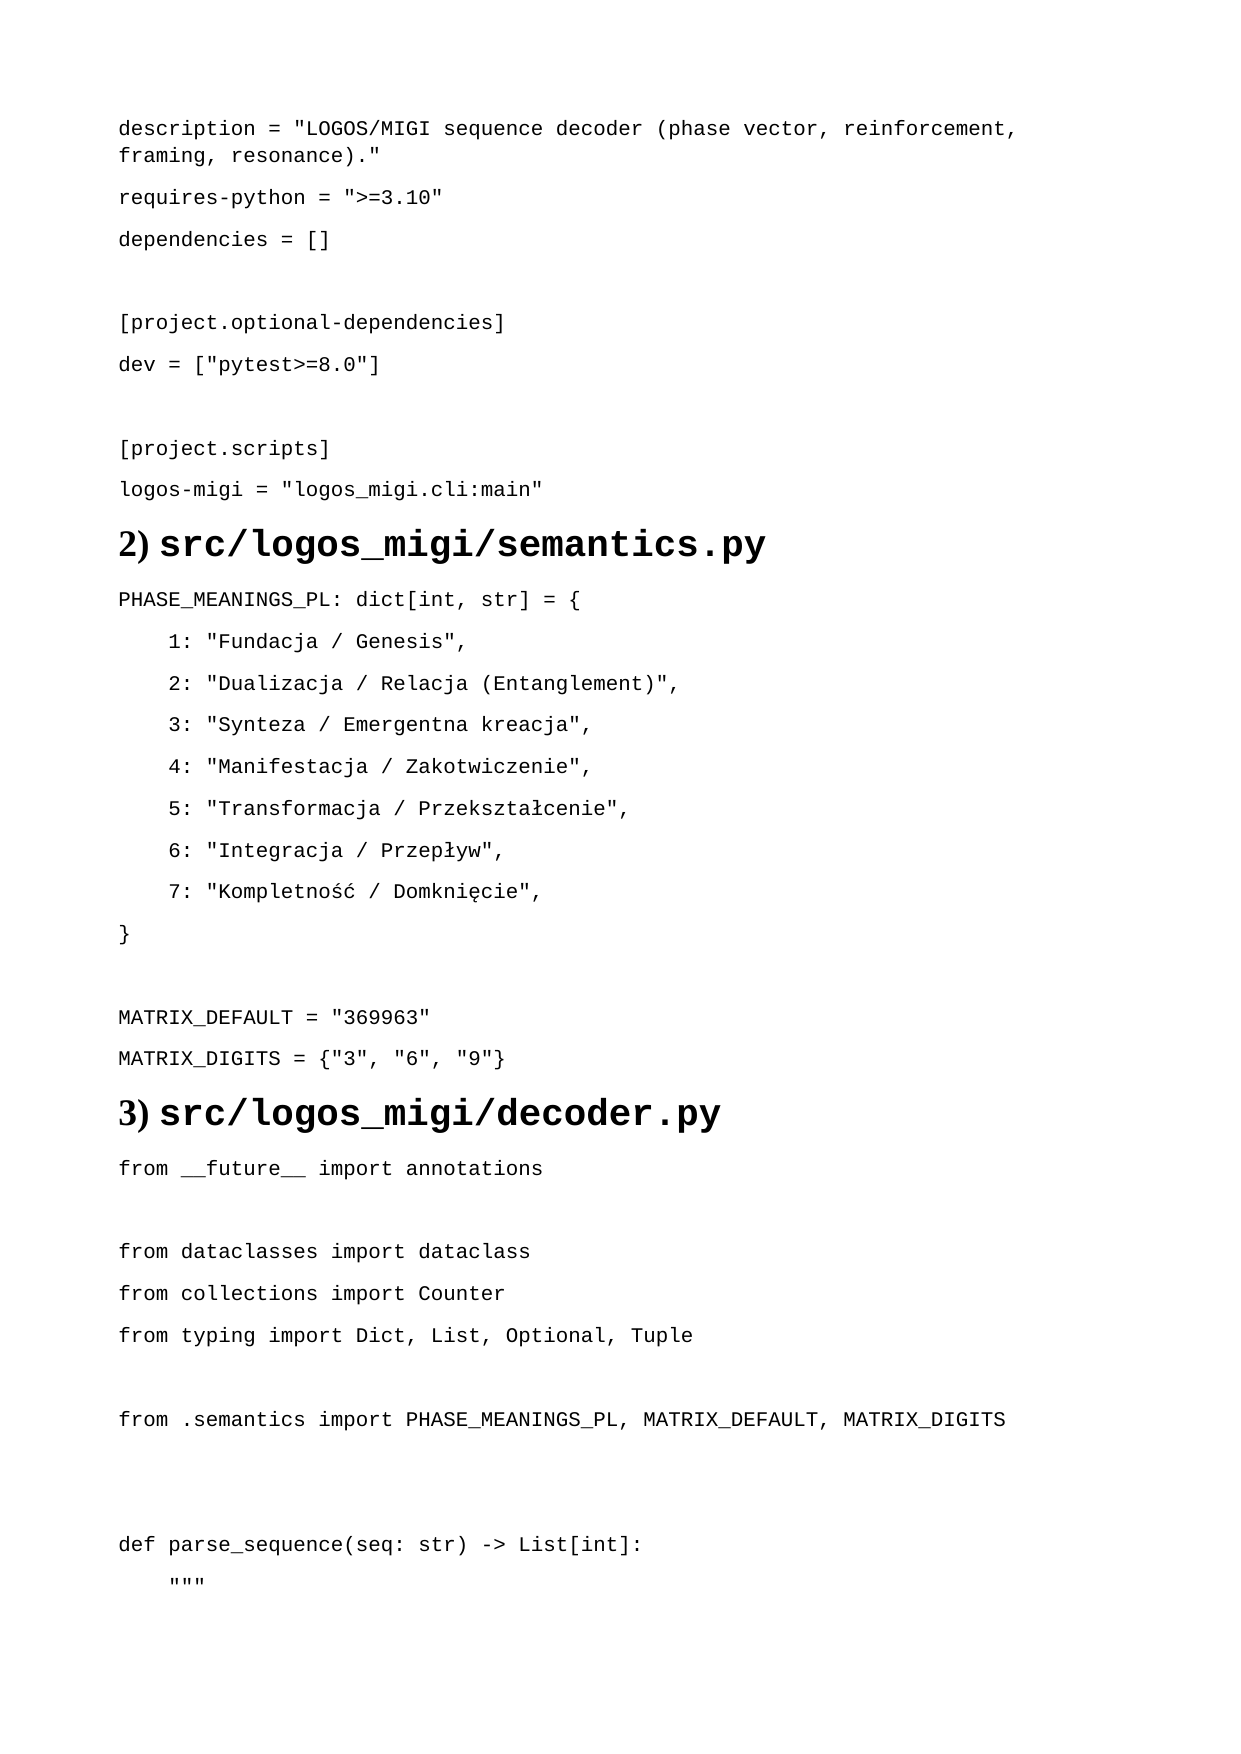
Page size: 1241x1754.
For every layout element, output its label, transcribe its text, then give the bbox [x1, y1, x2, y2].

text from dataclasses import dataclass [118, 1241, 1122, 1265]
text description = "LOGOS/MIGI sequence decoder (phase vector, reinforcement, framing, resonance)." [118, 118, 1122, 169]
text } [118, 923, 1122, 947]
text MATRIX_DEFAULT = "369963" [118, 1007, 1122, 1030]
text """ [118, 1576, 1122, 1599]
text 1: "Fundacja / Genesis", [118, 631, 1122, 654]
text 4: "Manifestacja / Zakotwiczenie", [118, 756, 1122, 780]
text dependencies = [] [118, 229, 1122, 252]
text 2: "Dualizacja / Relacja (Entanglement)", [118, 672, 1122, 696]
text def parse_sequence(seq: str) -> List[int]: [118, 1534, 1122, 1557]
text [project.optional-dependencies] [118, 312, 1122, 336]
text PHASE_MEANINGS_PL: dict[int, str] = { [118, 589, 1122, 613]
text from __future__ import annotations [118, 1158, 1122, 1182]
text from collections import Counter [118, 1283, 1122, 1307]
text 5: "Transformacja / Przekształcenie", [118, 798, 1122, 821]
subtitle 2) src/logos_migi/semantics.py [118, 521, 1122, 567]
text [project.scripts] [118, 438, 1122, 461]
text from typing import Dict, List, Optional, Tuple [118, 1325, 1122, 1349]
text 3: "Synteza / Emergentna kreacja", [118, 714, 1122, 738]
text logos-migi = "logos_migi.cli:main" [118, 479, 1122, 503]
text dev = ["pytest>=8.0"] [118, 354, 1122, 378]
text from .semantics import PHASE_MEANINGS_PL, MATRIX_DEFAULT, MATRIX_DIGITS [118, 1408, 1122, 1432]
text 6: "Integracja / Przepływ", [118, 839, 1122, 863]
text requires-python = ">=3.10" [118, 187, 1122, 211]
text MATRIX_DIGITS = {"3", "6", "9"} [118, 1048, 1122, 1072]
subtitle 3) src/logos_migi/decoder.py [118, 1090, 1122, 1136]
text 7: "Kompletność / Domknięcie", [118, 881, 1122, 905]
